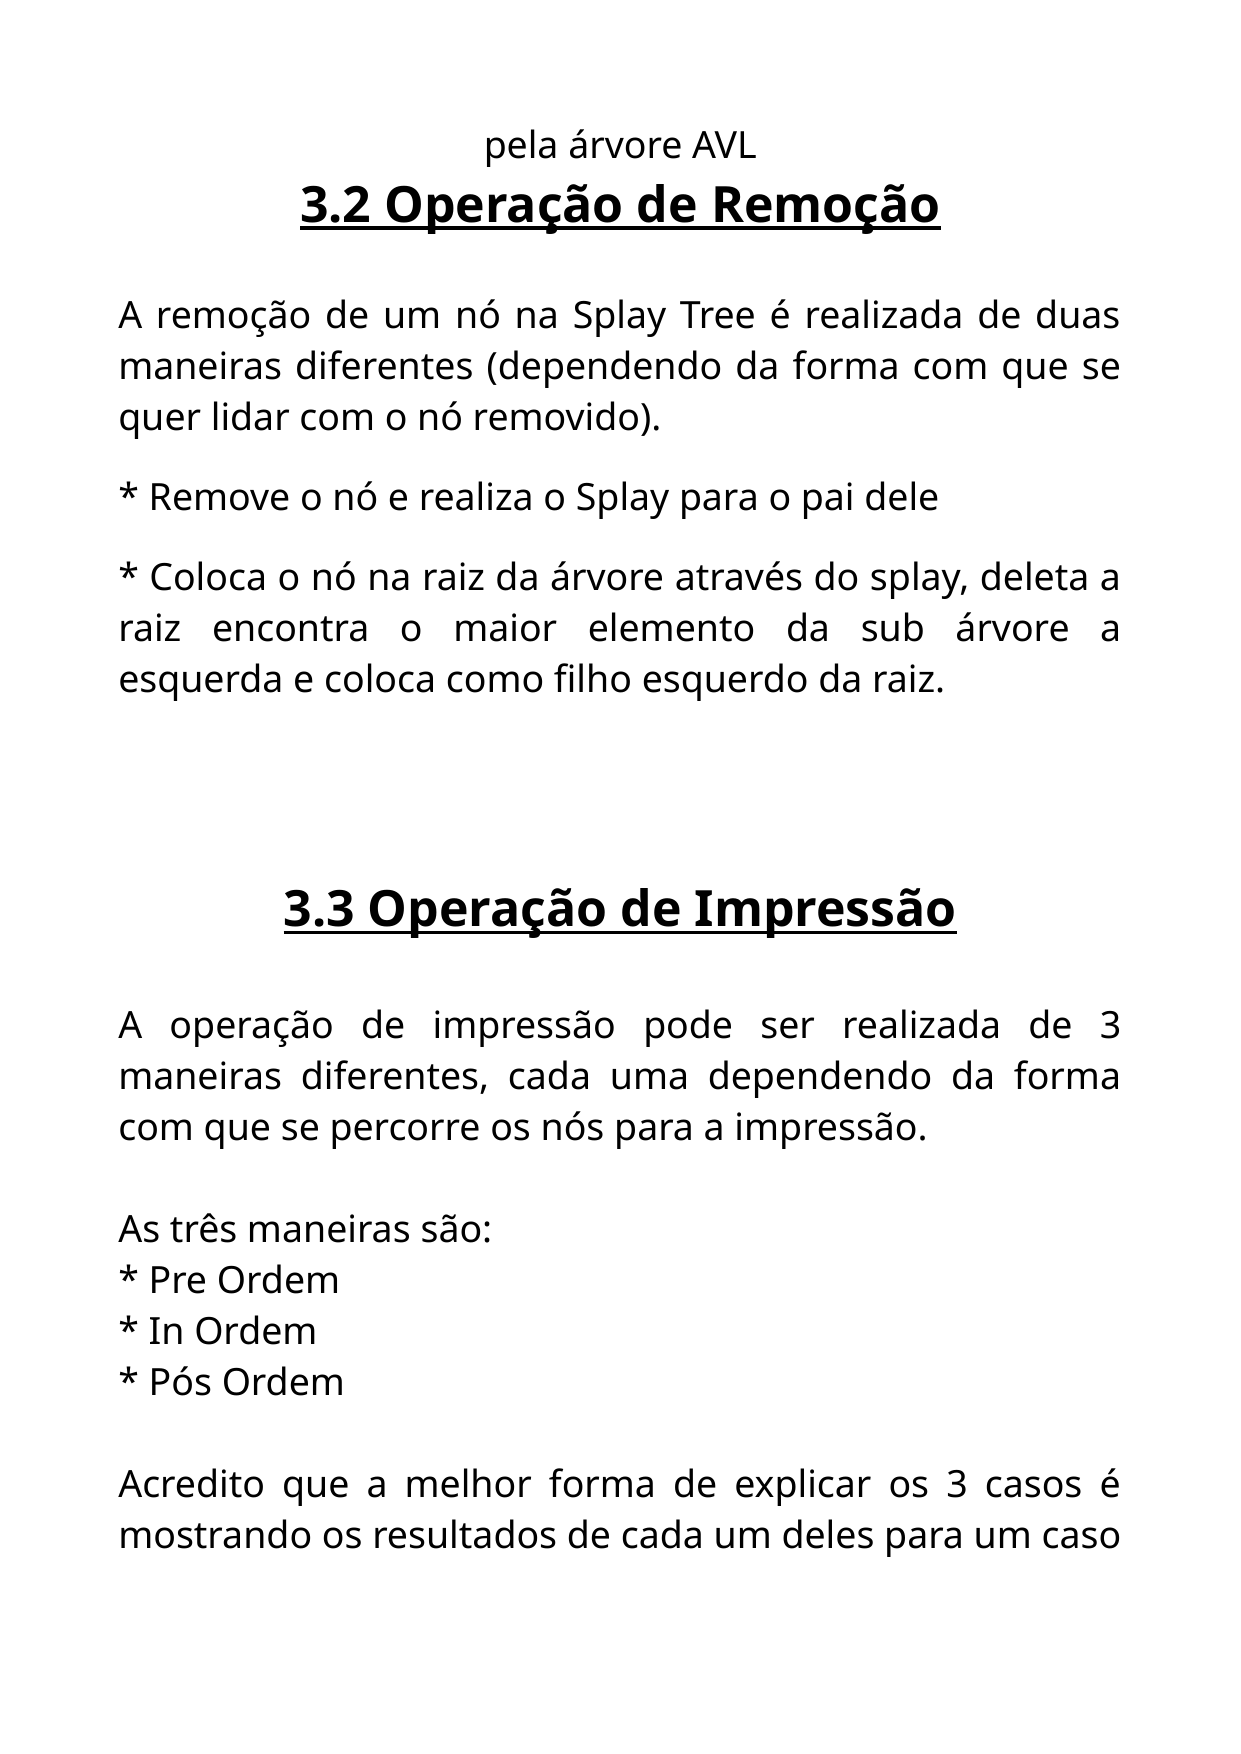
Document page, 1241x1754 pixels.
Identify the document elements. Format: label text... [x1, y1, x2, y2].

text * Remove o nó e realiza o Splay para o pai dele [118, 470, 1122, 521]
text * In Ordem [118, 1304, 1122, 1356]
text A remoção de um nó na Splay Tree é realizada de duas maneiras diferentes (dependendo da forma com que se quer lidar com o nó removido). [118, 288, 1122, 441]
text * Coloca o nó na raiz da árvore através do splay, deleta a raiz encontra o maior elemento da sub árvore a esquerda e coloca como filho esquerdo da raiz. [118, 550, 1122, 703]
text * Pre Ordem [118, 1253, 1122, 1304]
text A operação de impressão pode ser realizada de 3 maneiras diferentes, cada uma dependendo da forma com que se percorre os nós para a impressão. [118, 998, 1122, 1151]
text As três maneiras são: [118, 1202, 1122, 1253]
text 3.2 Operação de Remoção [118, 169, 1122, 237]
text pela árvore AVL [118, 118, 1122, 169]
text Acredito que a melhor forma de explicar os 3 casos é mostrando os resultados de cada um deles para um caso [118, 1458, 1122, 1560]
text 3.3 Operação de Impressão [118, 873, 1122, 942]
text * Pós Ordem [118, 1356, 1122, 1407]
